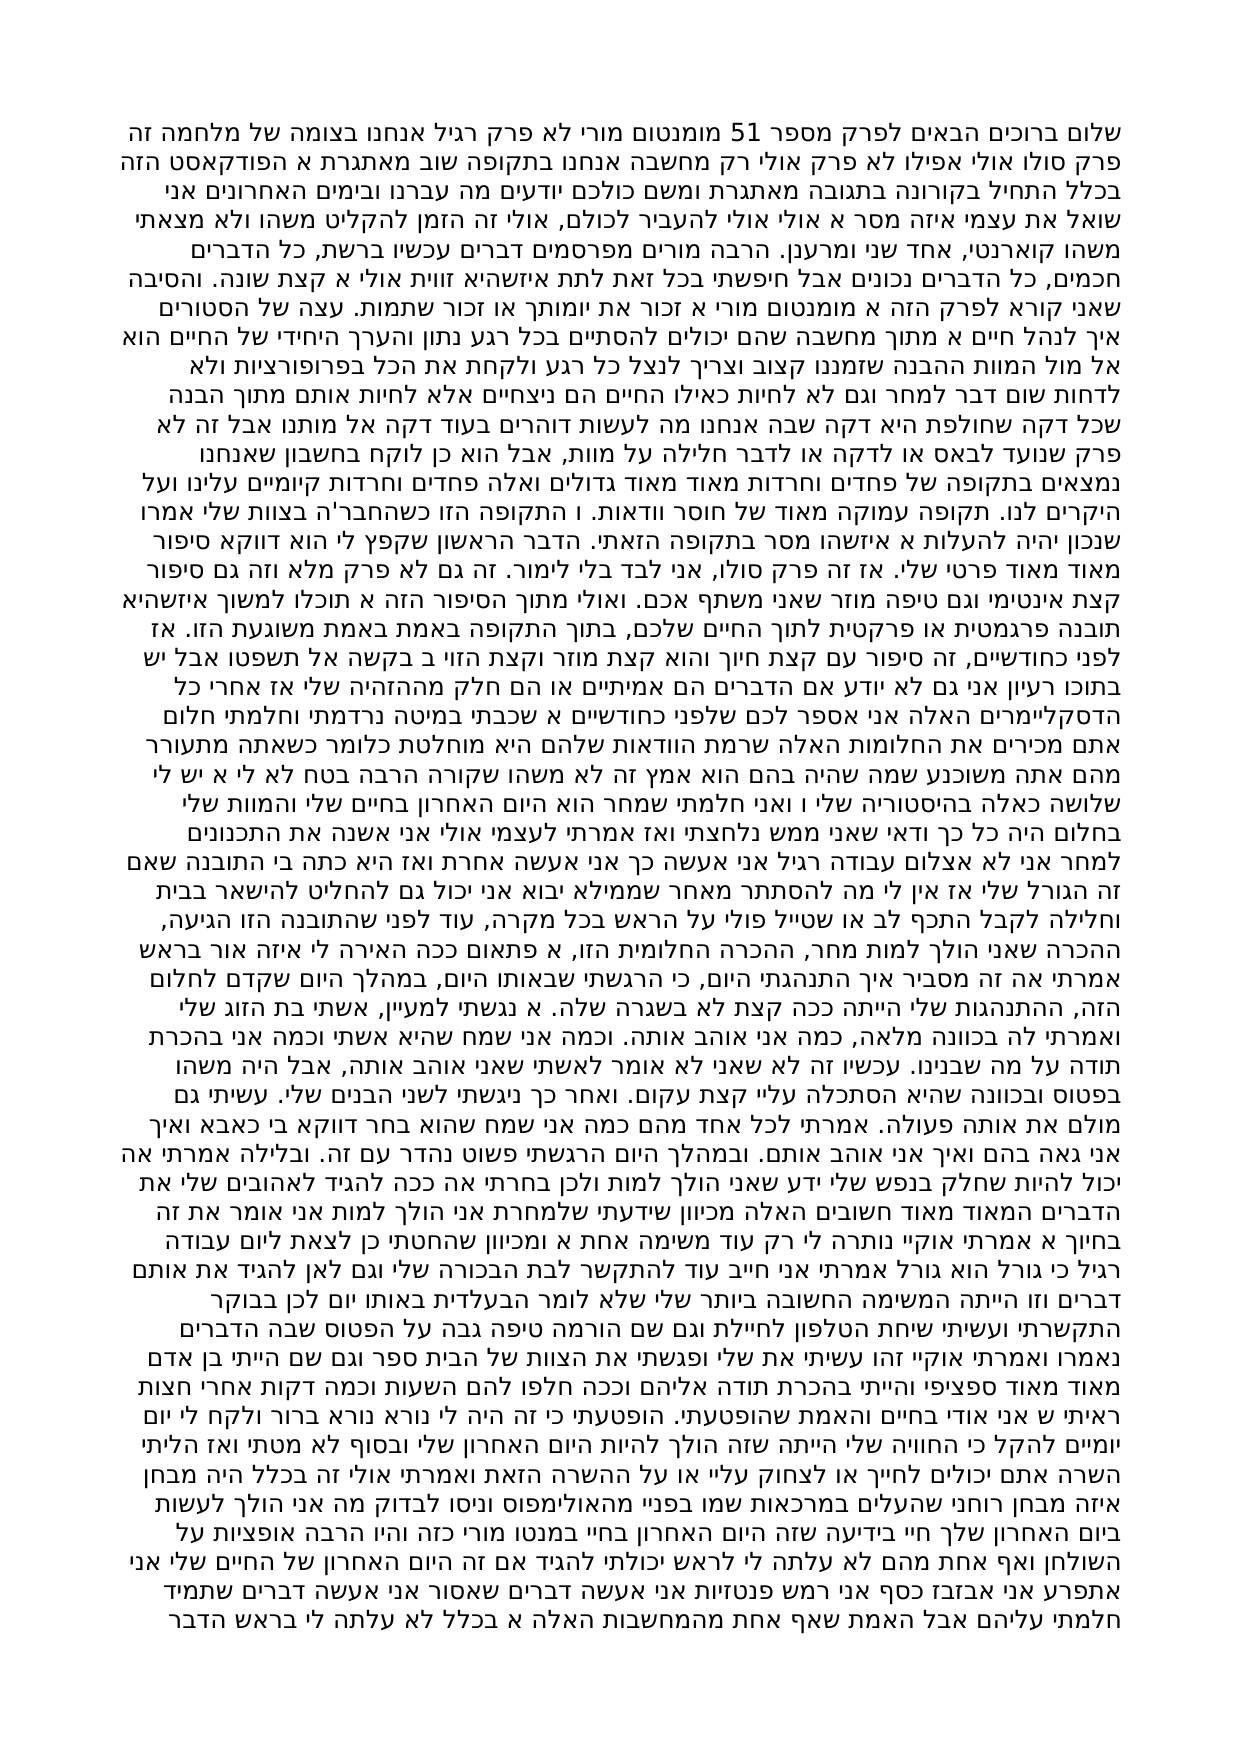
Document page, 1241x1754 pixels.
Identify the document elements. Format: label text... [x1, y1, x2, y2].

text שלום ברוכים הבאים לפרק מספר 51 מומנטום מורי לא פרק רגיל אנחנו בצומה של מלחמה זה פרק סולו אולי אפילו לא פרק אולי רק מחשבה אנחנו בתקופה שוב מאתגרת א הפודקאסט הזה בכלל התחיל בקורונה בתגובה מאתגרת ומשם כולכם יודעים מה עברנו ובימים האחרונים אני שואל את עצמי איזה מסר א אולי אולי להעביר לכולם, אולי זה הזמן להקליט משהו ולא מצאתי משהו קוארנטי, אחד שני ומרענן. הרבה מורים מפרסמים דברים עכשיו ברשת, כל הדברים חכמים, כל הדברים נכונים אבל חיפשתי בכל זאת לתת איזשהיא זווית אולי א קצת שונה. והסיבה שאני קורא לפרק הזה א מומנטום מורי א זכור את יומותך או זכור שתמות. עצה של הסטורים איך לנהל חיים א מתוך מחשבה שהם יכולים להסתיים בכל רגע נתון והערך היחידי של החיים הוא אל מול המוות ההבנה שזמננו קצוב וצריך לנצל כל רגע ולקחת את הכל בפרופורציות ולא לדחות שום דבר למחר וגם לא לחיות כאילו החיים הם ניצחיים אלא לחיות אותם מתוך הבנה שכל דקה שחולפת היא דקה שבה אנחנו מה לעשות דוהרים בעוד דקה אל מותנו אבל זה לא פרק שנועד לבאס או לדקה או לדבר חלילה על מוות, אבל הוא כן לוקח בחשבון שאנחנו נמצאים בתקופה של פחדים וחרדות מאוד מאוד גדולים ואלה פחדים וחרדות קיומיים עלינו ועל היקרים לנו. תקופה עמוקה מאוד של חוסר וודאות. ו התקופה הזו כשהחבר'ה בצוות שלי אמרו שנכון יהיה להעלות א איזשהו מסר בתקופה הזאתי. הדבר הראשון שקפץ לי הוא דווקא סיפור מאוד מאוד פרטי שלי. אז זה פרק סולו, אני לבד בלי לימור. זה גם לא פרק מלא וזה גם סיפור קצת אינטימי וגם טיפה מוזר שאני משתף אכם. ואולי מתוך הסיפור הזה א תוכלו למשוך איזשהיא תובנה פרגמטית או פרקטית לתוך החיים שלכם, בתוך התקופה באמת באמת משוגעת הזו. אז לפני כחודשיים, זה סיפור עם קצת חיוך והוא קצת מוזר וקצת הזוי ב בקשה אל תשפטו אבל יש בתוכו רעיון אני גם לא יודע אם הדברים הם אמיתיים או הם חלק מההזהיה שלי אז אחרי כל הדסקליימרים האלה אני אספר לכם שלפני כחודשיים א שכבתי במיטה נרדמתי וחלמתי חלום אתם מכירים את החלומות האלה שרמת הוודאות שלהם היא מוחלטת כלומר כשאתה מתעורר מהם אתה משוכנע שמה שהיה בהם הוא אמץ זה לא משהו שקורה הרבה בטח לא לי א יש לי שלושה כאלה בהיסטוריה שלי ו ואני חלמתי שמחר הוא היום האחרון בחיים שלי והמוות שלי בחלום היה כל כך ודאי שאני ממש נלחצתי ואז אמרתי לעצמי אולי אני אשנה את התכנונים למחר אני לא אצלום עבודה רגיל אני אעשה כך אני אעשה אחרת ואז היא כתה בי התובנה שאם זה הגורל שלי אז אין לי מה להסתתר מאחר שממילא יבוא אני יכול גם להחליט להישאר בבית וחלילה לקבל התכף לב או שטייל פולי על הראש בכל מקרה, עוד לפני שהתובנה הזו הגיעה, ההכרה שאני הולך למות מחר, ההכרה החלומית הזו, א פתאום ככה האירה לי איזה אור בראש אמרתי אה זה מסביר איך התנהגתי היום, כי הרגשתי שבאותו היום, במהלך היום שקדם לחלום הזה, ההתנהגות שלי הייתה ככה קצת לא בשגרה שלה. א נגשתי למעיין, אשתי בת הזוג שלי ואמרתי לה בכוונה מלאה, כמה אני אוהב אותה. וכמה אני שמח שהיא אשתי וכמה אני בהכרת תודה על מה שבנינו. עכשיו זה לא שאני לא אומר לאשתי שאני אוהב אותה, אבל היה משהו בפטוס ובכוונה שהיא הסתכלה עליי קצת עקום. ואחר כך ניגשתי לשני הבנים שלי. עשיתי גם מולם את אותה פעולה. אמרתי לכל אחד מהם כמה אני שמח שהוא בחר דווקא בי כאבא ואיך אני גאה בהם ואיך אני אוהב אותם. ובמהלך היום הרגשתי פשוט נהדר עם זה. ובלילה אמרתי אה יכול להיות שחלק בנפש שלי ידע שאני הולך למות ולכן בחרתי אה ככה להגיד לאהובים שלי את הדברים המאוד מאוד חשובים האלה מכיוון שידעתי שלמחרת אני הולך למות אני אומר את זה בחיוך א אמרתי אוקיי נותרה לי רק עוד משימה אחת א ומכיוון שהחטתי כן לצאת ליום עבודה רגיל כי גורל הוא גורל אמרתי אני חייב עוד להתקשר לבת הבכורה שלי וגם לאן להגיד את אותם דברים וזו הייתה המשימה החשובה ביותר שלי שלא לומר הבעלדית באותו יום לכן בבוקר התקשרתי ועשיתי שיחת הטלפון לחיילת וגם שם הורמה טיפה גבה על הפטוס שבה הדברים נאמרו ואמרתי אוקיי זהו עשיתי את שלי ופגשתי את הצוות של הבית ספר וגם שם הייתי בן אדם מאוד מאוד ספציפי והייתי בהכרת תודה אליהם וככה חלפו להם השעות וכמה דקות אחרי חצות ראיתי ש אני אודי בחיים והאמת שהופטעתי. הופטעתי כי זה היה לי נורא נורא ברור ולקח לי יום יומיים להקל כי החוויה שלי הייתה שזה הולך להיות היום האחרון שלי ובסוף לא מטתי ואז הליתי השרה אתם יכולים לחייך או לצחוק עליי או על ההשרה הזאת ואמרתי אולי זה בכלל היה מבחן איזה מבחן רוחני שהעלים במרכאות שמו בפניי מהאולימפוס וניסו לבדוק מה אני הולך לעשות ביום האחרון שלך חיי בידיעה שזה היום האחרון בחיי במנטו מורי כזה והיו הרבה אופציות על השולחן ואף אחת מהם לא עלתה לי לראש יכולתי להגיד אם זה היום האחרון של החיים שלי אני אתפרע אני אבזבז כסף אני רמש פנטזיות אני אעשה דברים שאסור אני אעשה דברים שתמיד חלמתי עליהם אבל האמת שאף אחת מהמחשבות האלה א בכלל לא עלתה לי בראש הדבר היחידי שעניין אותי זה שכל האנשים היקרים לי ידעו עד כמה אני אוהב אותם עד כמה אהבתי אותם ועד כמה הם חשובים לי ואולי בזכות זה שזה מה שעשיתי באופן לא מודע שזה מבחן ביום האחרון שלי אזלים התכנסו לישיבת דירקטוריון או המלאכים א והחליטו לדון אותי לקו זכות ולהגיד לי אוקיי טל זה בסדר אתה יכול להמשיך והאמת שהמחשבה הזו מאוד מאוד שמחה אותי כי אם הייתם שואלים אותי ככה רנדומלית מה אני אעשה ביום האחרון לחיי הייתי אומר לכם שאני אוכל את כל הקצפת וכל הדופד לבבונים של העולם וכל מה שלא הספקתי וכל החוויות וכל הפנטזיות והנה ברגע האמת מצאתי את עצמי בהלך רוח שונה לגמרי ואני מוכרח להודות שזה שימח אותי לגלות שברגע האמת זה מה שעשיתי עכשיו אני לא יודע מה אתם חושבים על ה על החלום הזה ועל סימנים משמיים וכמה הרעיון או הסיפור הזה או אני בכלל הזויים אבל יש פה כן חומר למחשבה אני חושב שאולי מה שאפשר להוציא מהסיפור הזה זה שמעבר לכל העצות הנהדרות באמת שנותנים מלא מורים היום ברשת ומלא פודקאסטרים בכל מיני מקומות אולי אם אתם כבר באמת מפחדים שיקרה לכם משהו ושהמוות מרחף מסביב מבחינתכם ברמה מודעת או ברמה לא מודעת של חרדה אולי הדבר היפה ביותר לעשות המשמעותי יותר לעשות בשבועות האלה זה שכל אחד מכם ישאל את עצמו לא מה הוא רוצה לעשות בימים לכאורה תיאורטיים האחרונים האלה אלא מי הוא רוצה באמת להיות בימים האלה מה היא ההוויה העמוקה ביותר שלו היחס העמוק ביותר שהוא רוצה לתת לעצמו ולאנשים שסובבים אותו ואולי הפחד הזה שמקיף חקים מאוד גדולים מהאוכלוסיה. יכול לרגע אחד לעשות ממנטום אורי במקום הרוחני הגבוה שלו, כזה שקורה לנו לחיות את החיים שלנו במלא עצמה, בנאמנות, כאילו אין מחר, אבל לא כאילו אין מחר שלכול ושתו כי לך תדע אם תחיה מחר, אלא אין מחר במובן הזה שלבטא את האני הגבוה ביותר שלכם. ו אני לא חושב ש הדבר הזה צריך להיות בומבסטי או פומפוזי, אלא פשוט להתנהל ביום רגיל בהדר מילה אחרת, בתדר או בהוויה או באישיות או בהתנהגות שמשקפת את הערכים הגבוהים ביותר שלכם, את המוסר הגבוה ביותר שלכם, את האמונות הגבוהות ביותר שלכם. וכן, זה גם בסדר עם זה את התשוקות ואת הרצונות הקבוהים ביותר שלכם. א כדי שאם חלילה תמותו תמותו שלמים ובחיוך. עכשיו, כמובן שהמטרה היא תמיד יש אנשים שמבינים את הטקסטים הפוך, לא עכשיו להיכנס לפניקה, we are all gonna die, we are all gonna die. לא, אבל זה כן הזדמנות לעבוד עם התזכורת הסטורית המופלאה הזאתי שהחיים מאוד מאוד קצרים והתפקיד של המוות זה להזכיר לנו איך לחיות. אז קחו את היום הזה או את מחר ותנסו כמה רגעים לייצר חשיבה למי אתם רוצים להיות, איך זה בא לידי ביטוי מול היקרים לכם ומול הסביבה שלכם ופשוט תנסו להחזיק את זה. אם זה שעה מעולה, אם זה יום פנטסטי, אם זה כל השבוע יכול להיות שניצחתם את המערכת. וגם כבר בתדר הזה של א חוסר ודאות וכולי, אנחנו רוצים גם לנצל את השבועיים הקרובים שבהם כנראה עדיין תהיה איודאות. א להשיק ספונטנית קורס אונליין א שבדרך כלל הוא על פני 10ה שבועות אנחנו רוצים לנסות להריץ אותו על שבועיים שבועיים וחצי כלומר לעשות שלושה מפגשים בשבוע באיזשהו תעריף א מוזל סדנה כזו בדרך כל העולה א 4400 ש₪ אנחנו רוצים לעשות את זה קצת מתחת ל3000 אז אם יש אנשים שגם ככה לא ישנים והם העצבים שלהם מרותים אז אולי אולי אני מציע פה בשבועיים קרובים להמיר חוסר שינה א בלמידה בעלת ערך ומשמעות קבוצה ככה קרבית של אנשים שאומרים יאללה אנחנו ספונטנים א בוא נתכנס ניפגש כל ערב אני עושה שלח לחמךה אני לא יודע אם הדבר הזה א כמה אנשים יקפצו לעגלה בהתראה כל כך מהירה אפילו הייתי רוצה להתחיל את זה לא יודע אפילו יומיים מהערב זו ממש הצעה ספונטנית להיפגש כל ערב ברצף לעבוד עבודה פנימית ללמוד את כל החומר שיש לנו להציע לכם בסדנת אימפקט יהלך אלך לא ילך, לא ילך, אבל במקום לבהות אולי במסכים שוב ולראות את המסרים שהולכים וחוזרים, הולכים וחוזרים א להתפנות לשעתיים שלמידה בערב אחרי שמשכבים את הילדים או אחרי שמתפנים א וואו על הרעיון שאני זורק פה אני מניח שאבי שמנהלת לנו את הסושל ועוד הרבה הרבה דברים אחרים ישים פה לינק למטה ומי שבעניין א שילחץ הזדמנות לנצל את הזמן הזדמנות להתפתח הזדמנות כלכלית הזמנות להיות ספונטנים ואמיצים. אז ממנטו מורי זו ההצעה של היום. מקווה שהזנתם לפרק הקצרצר הזה מה מהמקום הנכון, לא חלילה מהמקום המורבידי, לא מהמקום של הפחד, לא מהמקום של החרדה, אלא שוב לקחת שוב מציאות כהזדמנות לבחור להיות משהו בתוך כל החושך ובתוך כל הפחד והוודאות שיש מסביב. א להחליט מי אני רוצה להיות. לא להיות האדם שמחפש משמעות אלא אדם שקובע מה המשמעות של המצב שמקיף אותו. א אוהב אתכם. תשמרו על עצמכם. מקווה שאתם בטוחים ומתנהגים באחריות. ניפגש מהצד השני. להתראות. [118, 118, 1122, 1635]
